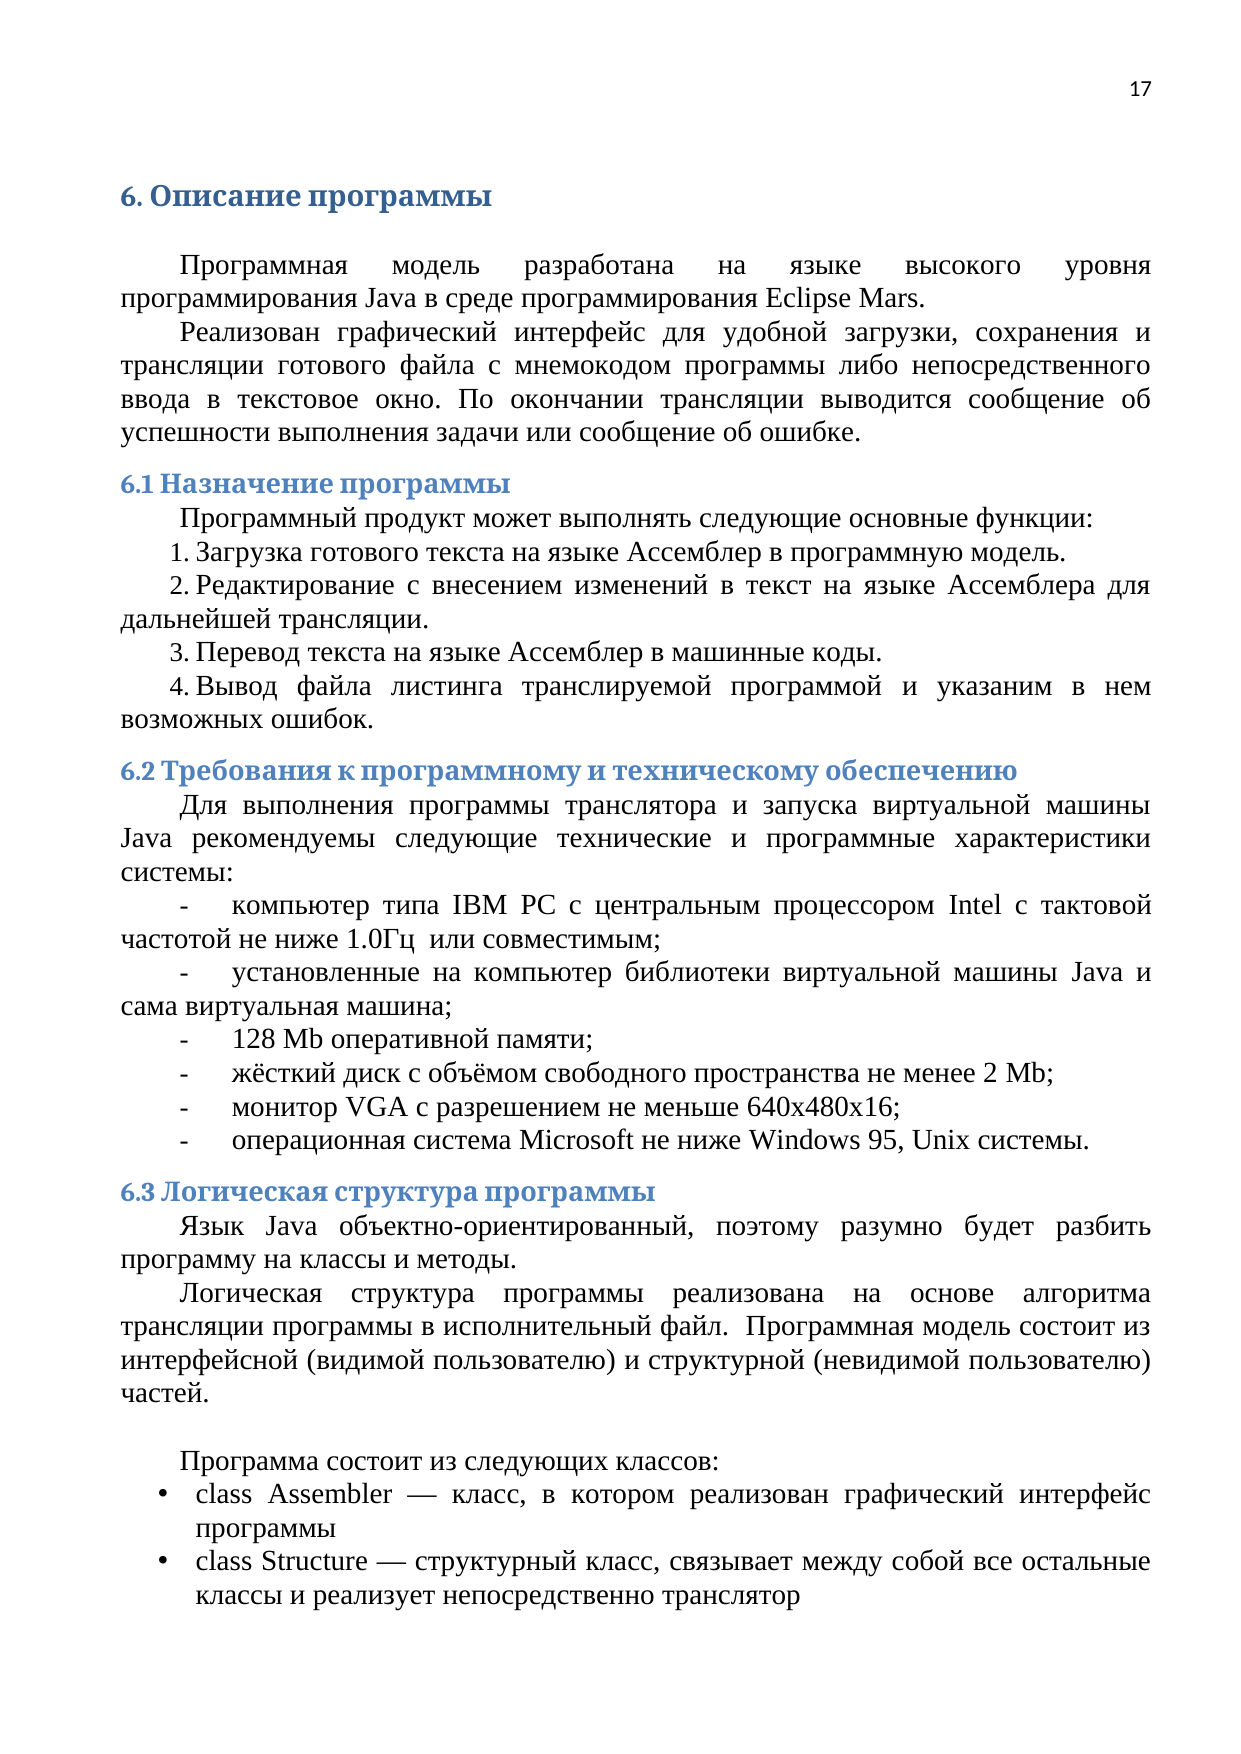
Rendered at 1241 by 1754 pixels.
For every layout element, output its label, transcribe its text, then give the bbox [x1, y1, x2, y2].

list компьютер типа IBM PC с центральным процессором Intel с тактовой частотой не ниже 1.0Гц или совместимым; [120, 887, 1152, 954]
list операционная система Microsoft не ниже Windows 95, Unix системы. [120, 1122, 1152, 1156]
list Загрузка готового текста на языке Ассемблер в программную модель. [120, 534, 1152, 567]
list 128 Mb оперативной памяти; [120, 1022, 1152, 1055]
subtitle 6.3 Логическая структура программы [120, 1177, 1152, 1208]
list class Structure — структурный класс, связывает между собой все остальные классы и реализует непосредственно транслятор [158, 1543, 1152, 1611]
subtitle 6.2 Требования к программному и техническому обеспечению [120, 756, 1152, 787]
list жёсткий диск с объёмом свободного пространства не менее 2 Mb; [120, 1055, 1152, 1089]
list Перевод текста на языке Ассемблер в машинные коды. [120, 634, 1152, 668]
text Язык Java объектно-ориентированный, поэтому разумно будет разбить программу на классы и методы. [120, 1208, 1152, 1275]
text Программа состоит из следующих классов: [120, 1443, 1152, 1476]
list установленные на компьютер библиотеки виртуальной машины Java и сама виртуальная машина; [120, 954, 1152, 1022]
list Редактирование с внесением изменений в текст на языке Ассемблера для дальнейшей трансляции. [120, 567, 1152, 634]
list монитор VGA с разрешением не меньше 640x480x16; [120, 1089, 1152, 1122]
text Реализован графический интерфейс для удобной загрузки, сохранения и трансляции готового файла с мнемокодом программы либо непосредственного ввода в текстовое окно. По окончании трансляции выводится сообщение об успешности выполнения задачи или сообщение об ошибке. [120, 314, 1152, 448]
text Программная модель разработана на языке высокого уровня программирования Java в среде программирования Eclipse Mars. [120, 247, 1152, 314]
text Логическая структура программы реализована на основе алгоритма трансляции программы в исполнительный файл. Программная модель состоит из интерфейсной (видимой пользователю) и структурной (невидимой пользователю) частей. [120, 1275, 1152, 1409]
subtitle 6. Описание программы [120, 180, 1152, 213]
list Вывод файла листинга транслируемой программой и указаним в нем возможных ошибок. [120, 668, 1152, 735]
subtitle 6.1 Назначение программы [120, 469, 1152, 500]
text Для выполнения программы транслятора и запуска виртуальной машины Java рекомендуемы следующие технические и программные характеристики системы: [120, 787, 1152, 887]
list class Assembler — класс, в котором реализован графический интерфейс программы [158, 1476, 1152, 1543]
text Программный продукт может выполнять следующие основные функции: [120, 500, 1152, 534]
